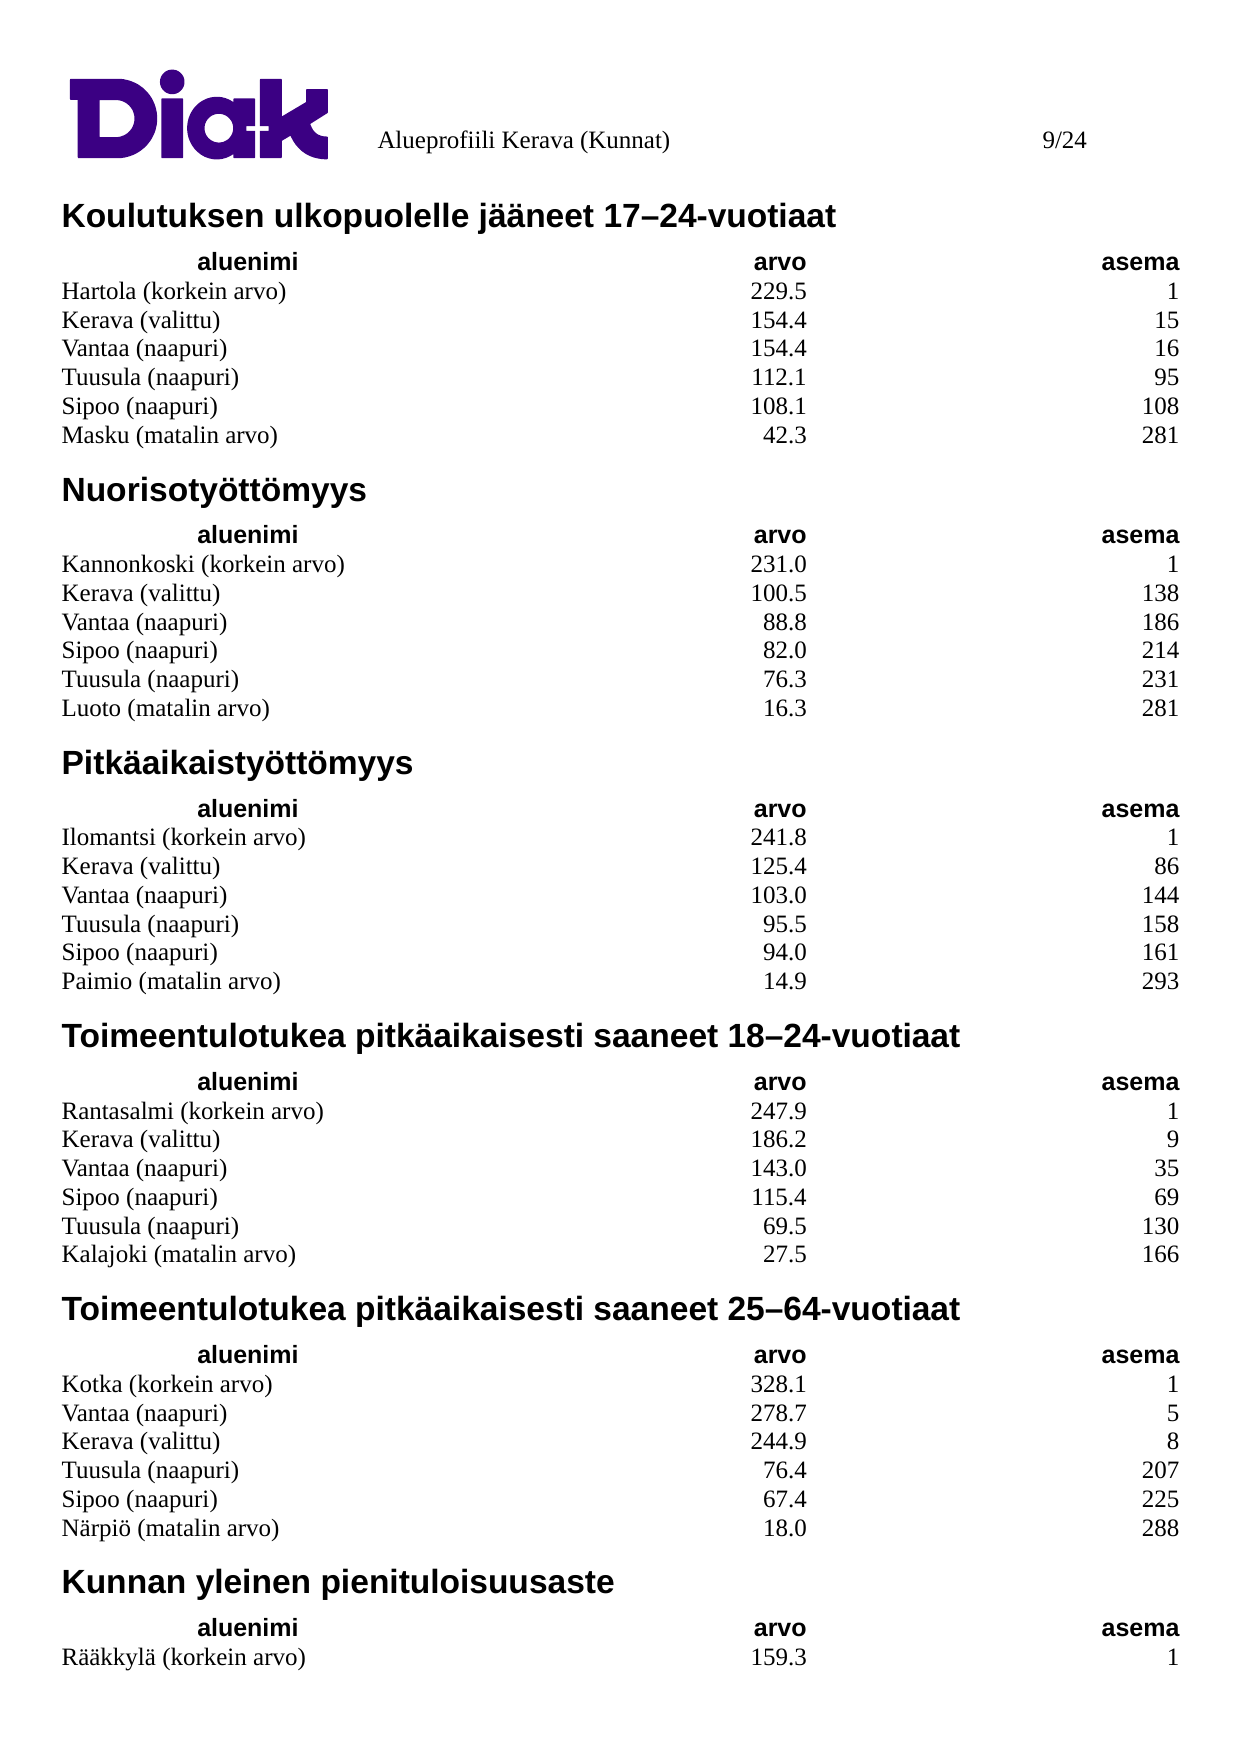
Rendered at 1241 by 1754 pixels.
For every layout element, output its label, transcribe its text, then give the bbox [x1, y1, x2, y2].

table_cell 69.5 [434, 1211, 806, 1239]
table_cell Tuusula (naapuri) [61, 1455, 434, 1484]
table_cell 1 [806, 1369, 1179, 1398]
table_cell 103.0 [434, 880, 806, 909]
table_header arvo [434, 1614, 806, 1642]
table_cell 1 [806, 1096, 1179, 1124]
table_cell 231.0 [434, 549, 806, 578]
table_cell 166 [806, 1240, 1179, 1268]
table_cell Vantaa (naapuri) [61, 1153, 434, 1182]
table_cell 225 [806, 1484, 1179, 1513]
table_cell Vantaa (naapuri) [61, 1398, 434, 1426]
table_header arvo [434, 1067, 806, 1096]
table_header arvo [434, 794, 806, 822]
table_header asema [806, 1340, 1179, 1369]
table_cell Närpiö (matalin arvo) [61, 1513, 434, 1541]
table_header asema [806, 521, 1179, 549]
table_cell Kerava (valittu) [61, 305, 434, 333]
table_cell Masku (matalin arvo) [61, 420, 434, 448]
subtitle Koulutuksen ulkopuolelle jääneet 17–24-vuotiaat [61, 196, 1179, 235]
table_cell 94.0 [434, 938, 806, 966]
table_cell Sipoo (naapuri) [61, 1484, 434, 1513]
table_cell 108.1 [434, 391, 806, 420]
table_cell Sipoo (naapuri) [61, 1182, 434, 1211]
table_cell 9 [806, 1125, 1179, 1153]
subtitle Toimeentulotukea pitkäaikaisesti saaneet 25–64-vuotiaat [61, 1289, 1179, 1328]
table_cell 1 [806, 823, 1179, 851]
table_cell 8 [806, 1426, 1179, 1455]
table_cell 186.2 [434, 1125, 806, 1153]
table_cell 186 [806, 607, 1179, 636]
table_cell 231 [806, 664, 1179, 693]
table_cell 95 [806, 362, 1179, 391]
table_cell Kotka (korkein arvo) [61, 1369, 434, 1398]
table_cell 16 [806, 334, 1179, 362]
table_cell 154.4 [434, 334, 806, 362]
table_cell 293 [806, 966, 1179, 995]
table_cell 143.0 [434, 1153, 806, 1182]
table_cell Vantaa (naapuri) [61, 880, 434, 909]
table_cell 88.8 [434, 607, 806, 636]
table_cell Vantaa (naapuri) [61, 607, 434, 636]
table_cell 241.8 [434, 823, 806, 851]
table_cell 115.4 [434, 1182, 806, 1211]
table_cell 27.5 [434, 1240, 806, 1268]
table_cell 15 [806, 305, 1179, 333]
table_cell Tuusula (naapuri) [61, 664, 434, 693]
table_cell Luoto (matalin arvo) [61, 693, 434, 722]
subtitle Toimeentulotukea pitkäaikaisesti saaneet 18–24-vuotiaat [61, 1016, 1179, 1054]
table_cell Kerava (valittu) [61, 578, 434, 607]
table_cell Kerava (valittu) [61, 1426, 434, 1455]
table_cell 130 [806, 1211, 1179, 1239]
table_cell Kalajoki (matalin arvo) [61, 1240, 434, 1268]
table_cell 108 [806, 391, 1179, 420]
table_cell Tuusula (naapuri) [61, 909, 434, 937]
table_cell 82.0 [434, 636, 806, 664]
table_cell 14.9 [434, 966, 806, 995]
table_cell 159.3 [434, 1642, 806, 1671]
subtitle Nuorisotyöttömyys [61, 469, 1179, 508]
table_cell Sipoo (naapuri) [61, 636, 434, 664]
subtitle Kunnan yleinen pienituloisuusaste [61, 1562, 1179, 1601]
table_header aluenimi [61, 794, 434, 822]
table_cell 35 [806, 1153, 1179, 1182]
table_cell 281 [806, 420, 1179, 448]
table_cell 76.3 [434, 664, 806, 693]
table_cell 1 [806, 276, 1179, 305]
table_cell Kannonkoski (korkein arvo) [61, 549, 434, 578]
table_cell 158 [806, 909, 1179, 937]
table_header asema [806, 794, 1179, 822]
table_header asema [806, 1614, 1179, 1642]
table_header arvo [434, 521, 806, 549]
table_cell 100.5 [434, 578, 806, 607]
table_cell Tuusula (naapuri) [61, 362, 434, 391]
table_cell 229.5 [434, 276, 806, 305]
table_header arvo [434, 1340, 806, 1369]
table_cell Kerava (valittu) [61, 851, 434, 880]
table_cell 67.4 [434, 1484, 806, 1513]
table_header asema [806, 1067, 1179, 1096]
table_cell 214 [806, 636, 1179, 664]
table_cell 16.3 [434, 693, 806, 722]
table_cell 69 [806, 1182, 1179, 1211]
table_cell Kerava (valittu) [61, 1125, 434, 1153]
table_cell 76.4 [434, 1455, 806, 1484]
table_cell 1 [806, 1642, 1179, 1671]
table_cell 144 [806, 880, 1179, 909]
table_cell Vantaa (naapuri) [61, 334, 434, 362]
table_cell 247.9 [434, 1096, 806, 1124]
table_cell Sipoo (naapuri) [61, 391, 434, 420]
table_cell Tuusula (naapuri) [61, 1211, 434, 1239]
subtitle Pitkäaikaistyöttömyys [61, 743, 1179, 781]
table_cell Rantasalmi (korkein arvo) [61, 1096, 434, 1124]
table_cell 125.4 [434, 851, 806, 880]
table_cell 281 [806, 693, 1179, 722]
table_header aluenimi [61, 247, 434, 276]
table_cell 112.1 [434, 362, 806, 391]
table_cell 161 [806, 938, 1179, 966]
table_cell 18.0 [434, 1513, 806, 1541]
table_header asema [806, 247, 1179, 276]
table_cell Hartola (korkein arvo) [61, 276, 434, 305]
table_cell 138 [806, 578, 1179, 607]
table_header aluenimi [61, 1067, 434, 1096]
table_header aluenimi [61, 1614, 434, 1642]
table_cell Paimio (matalin arvo) [61, 966, 434, 995]
table_cell Ilomantsi (korkein arvo) [61, 823, 434, 851]
table_header aluenimi [61, 1340, 434, 1369]
table_header aluenimi [61, 521, 434, 549]
table_cell 154.4 [434, 305, 806, 333]
table_cell 86 [806, 851, 1179, 880]
table_cell 95.5 [434, 909, 806, 937]
table_cell 5 [806, 1398, 1179, 1426]
table_cell 1 [806, 549, 1179, 578]
table_header arvo [434, 247, 806, 276]
table_cell Rääkkylä (korkein arvo) [61, 1642, 434, 1671]
table_cell 42.3 [434, 420, 806, 448]
table_cell 278.7 [434, 1398, 806, 1426]
table_cell 207 [806, 1455, 1179, 1484]
table_cell 328.1 [434, 1369, 806, 1398]
table_cell Sipoo (naapuri) [61, 938, 434, 966]
table_cell 288 [806, 1513, 1179, 1541]
table_cell 244.9 [434, 1426, 806, 1455]
